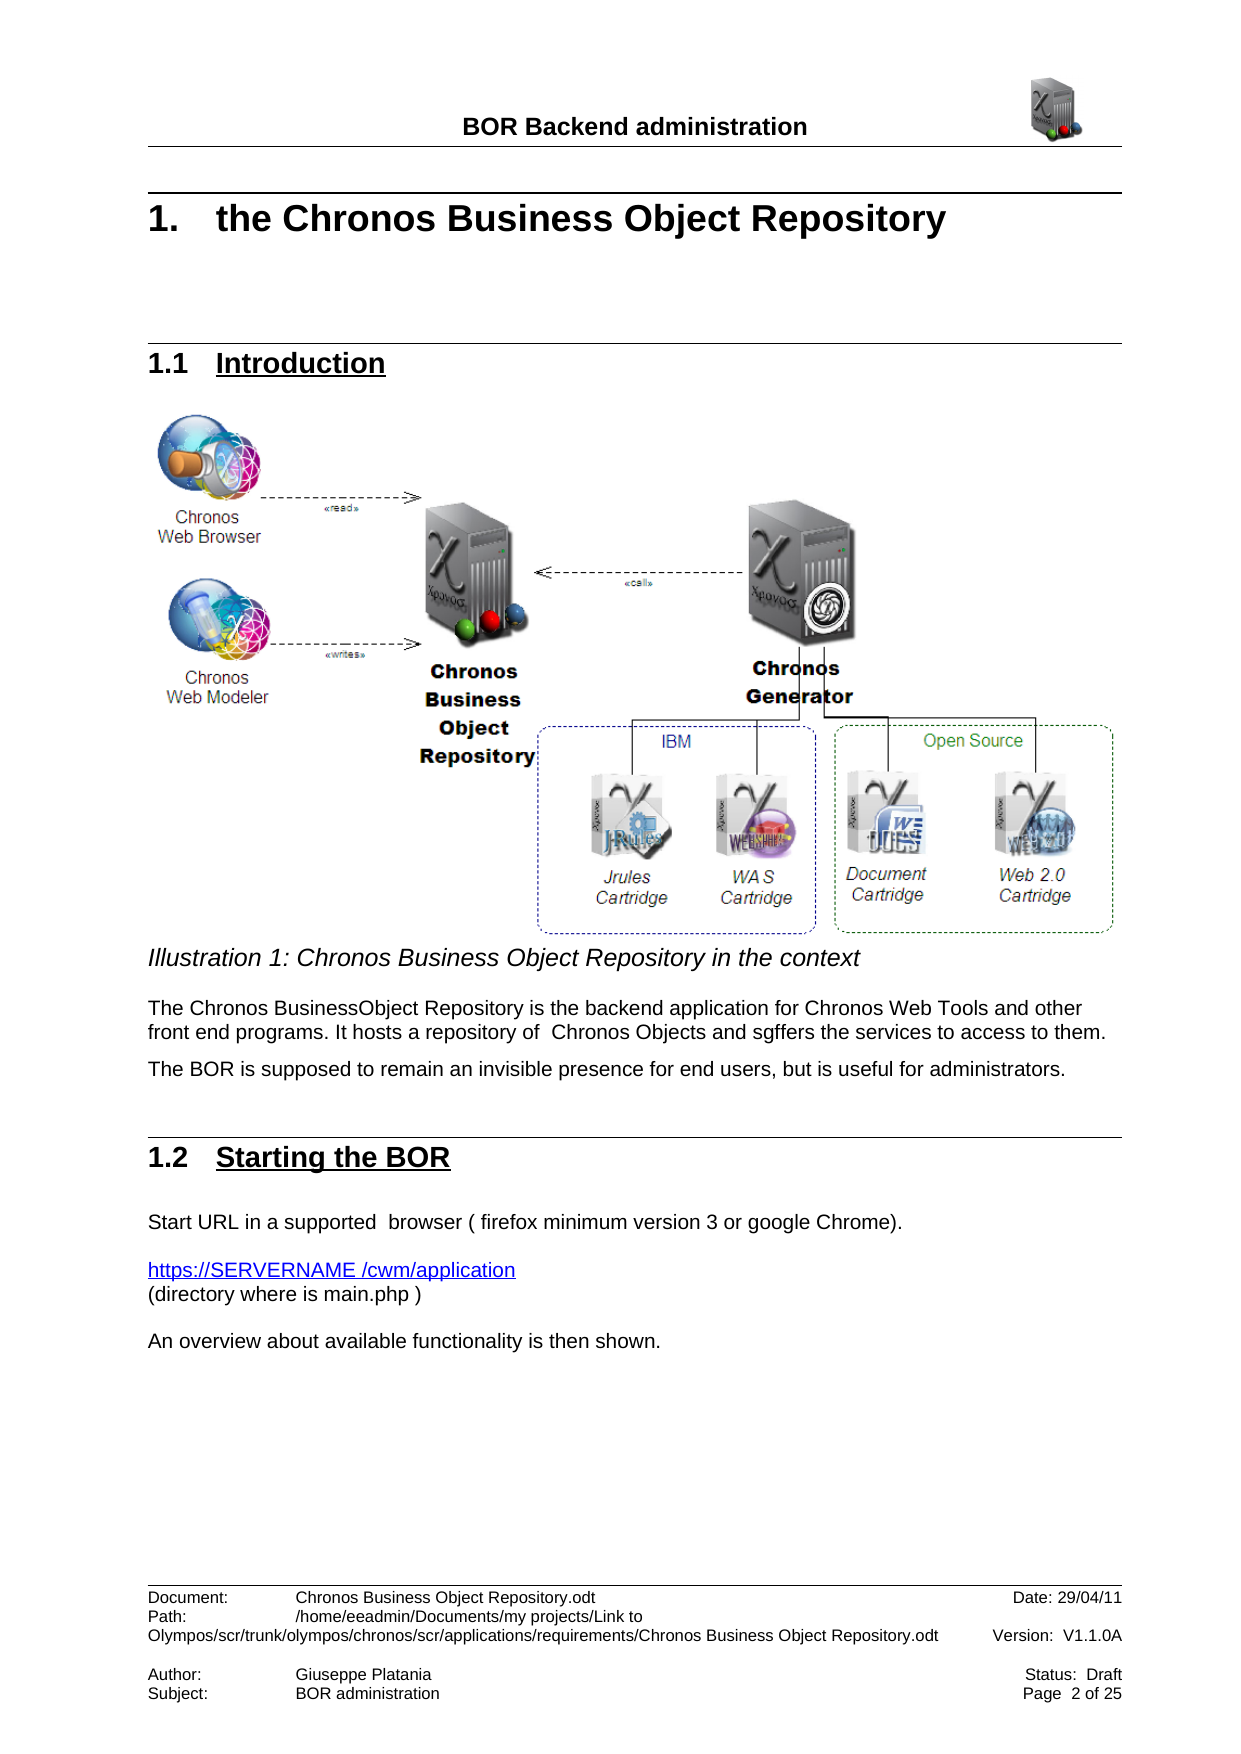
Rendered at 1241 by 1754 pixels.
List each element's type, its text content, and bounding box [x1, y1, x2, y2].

subtitle Starting the BOR [148, 1138, 1122, 1174]
text Start URL in a supported browser ( firefox minimum version 3 or google Chrome). [148, 1209, 1122, 1233]
picture [1029, 75, 1085, 143]
text The BOR is supposed to remain an invisible presence for end users, but is useful for administrators. [148, 1056, 1122, 1080]
subtitle the Chronos Business Object Repository [148, 194, 1122, 239]
text https://SERVERNAME /cwm/application [148, 1257, 1122, 1281]
text The Chronos BusinessObject Repository is the backend application for Chronos Web Tools and other front end programs. It hosts a repository of Chronos Objects and sgffers the services to access to them. [148, 996, 1122, 1044]
text (directory where is main.php ) [148, 1281, 1122, 1305]
text An overview about available functionality is then shown. [148, 1329, 1122, 1353]
picture [147, 404, 1123, 944]
subtitle Introduction [148, 344, 1122, 380]
text Illustration 1: Chronos Business Object Repository in the context [148, 944, 1122, 972]
